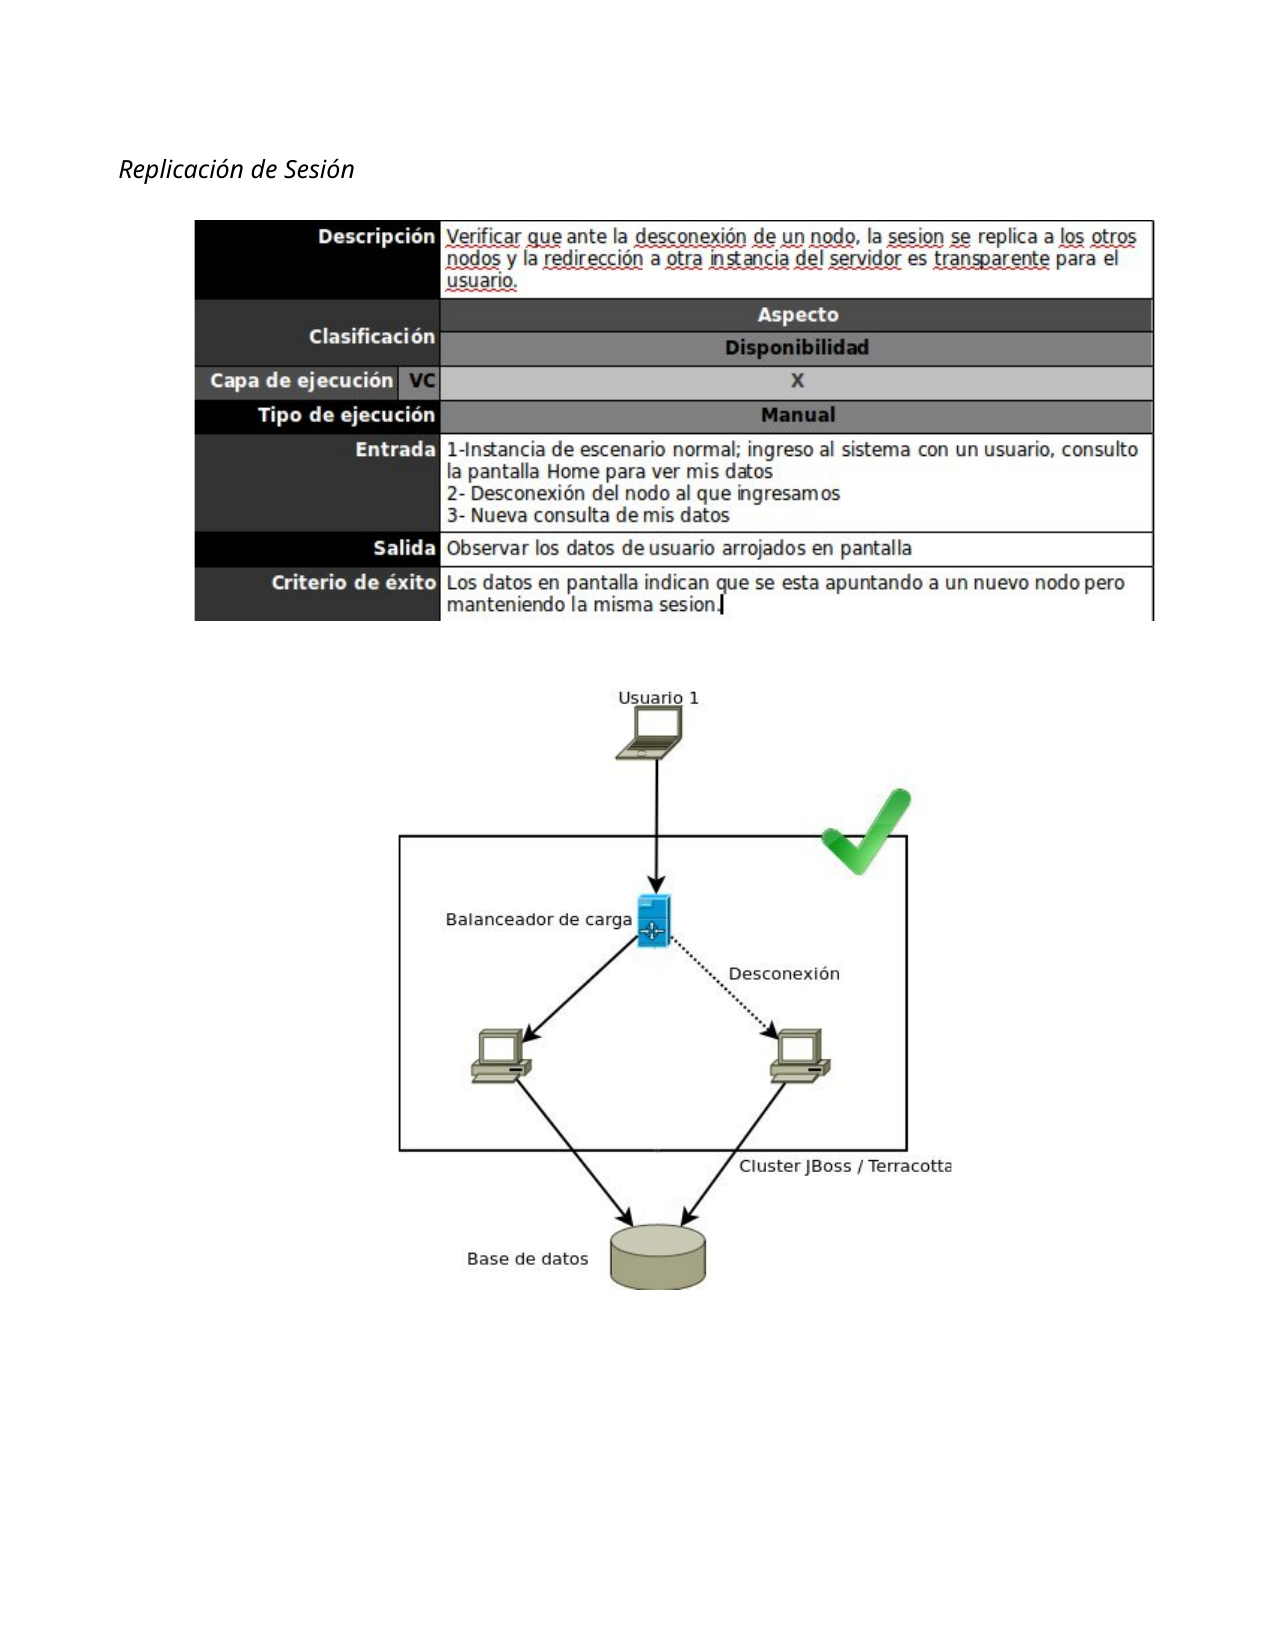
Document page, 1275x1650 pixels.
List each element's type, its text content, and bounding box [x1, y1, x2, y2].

picture [398, 688, 952, 1290]
picture [194, 220, 1156, 621]
text Replicación de Sesión [118, 152, 1157, 186]
